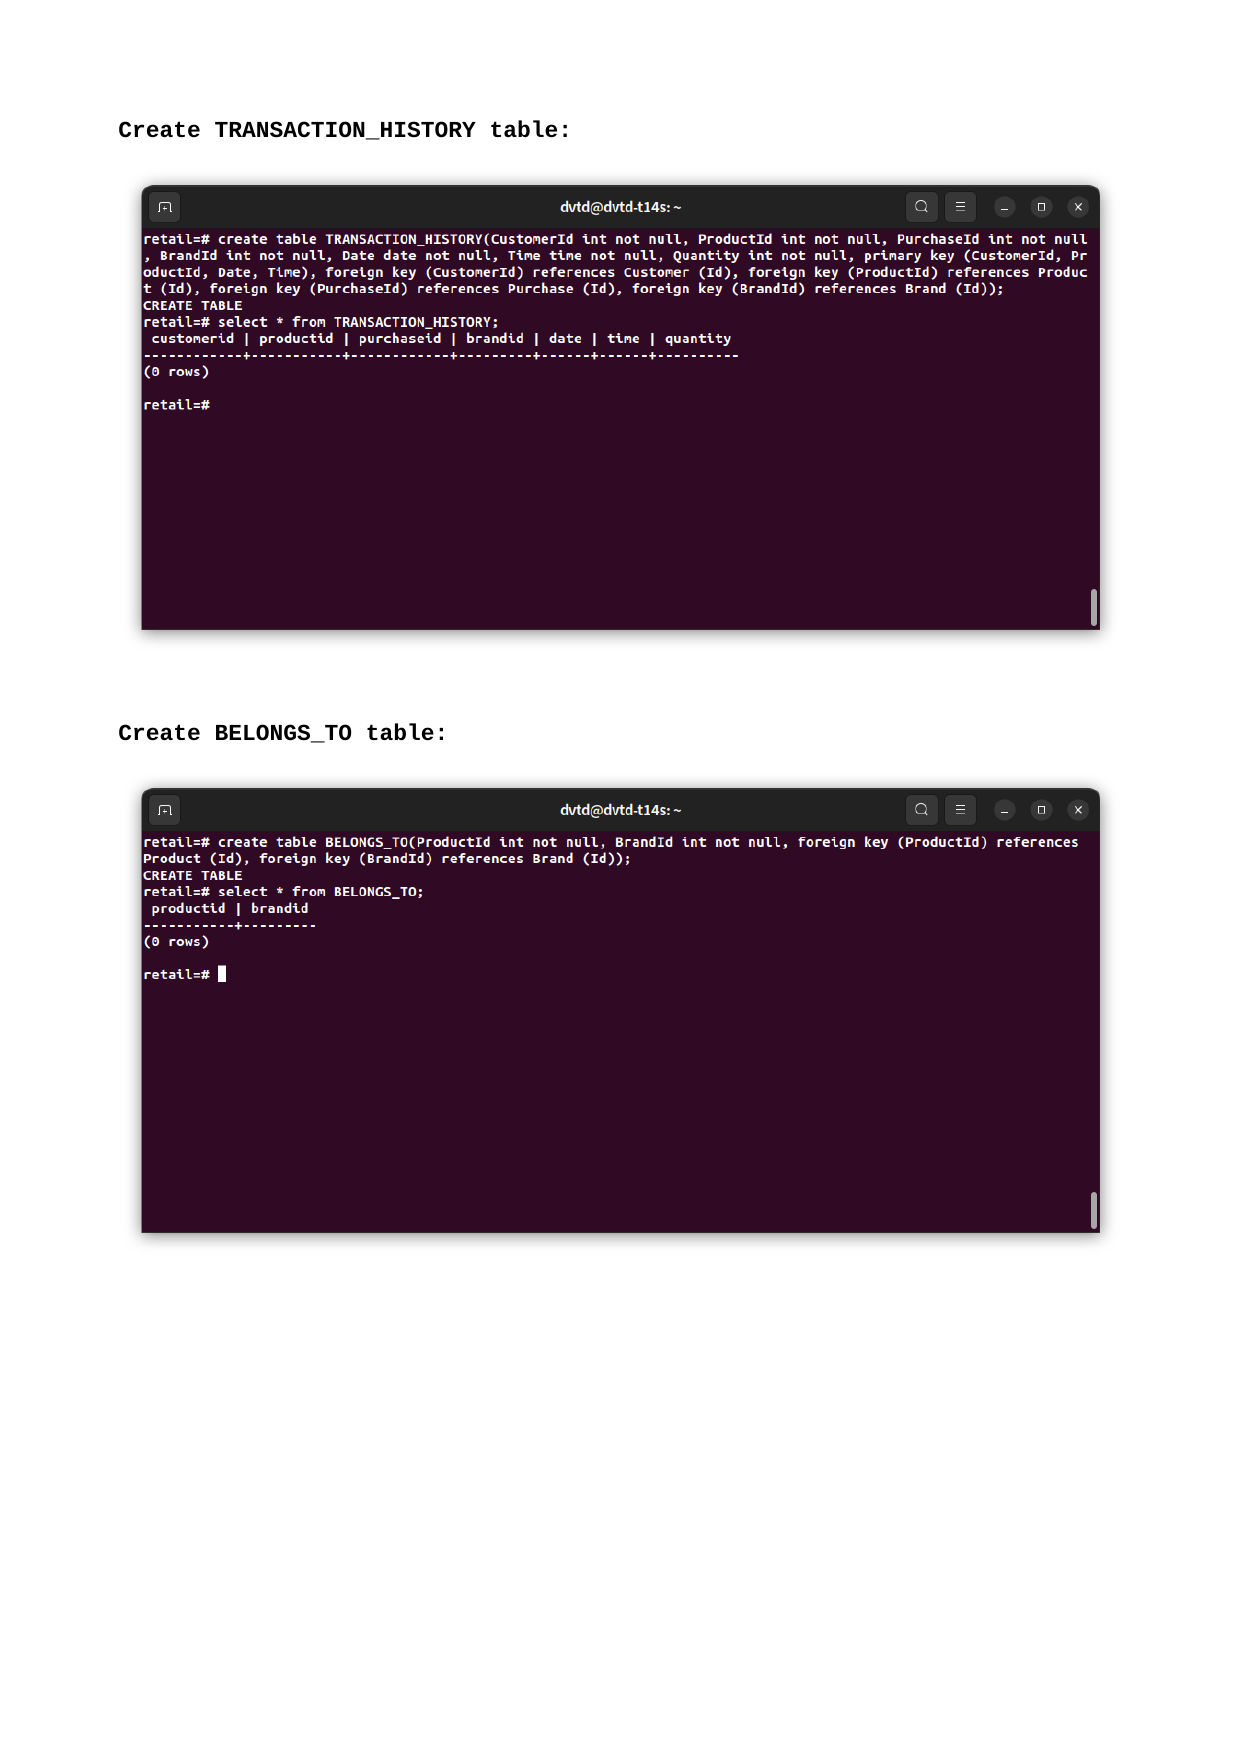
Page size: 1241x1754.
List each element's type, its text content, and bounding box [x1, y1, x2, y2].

text Create BELONGS_TO table: [118, 721, 1122, 747]
picture [118, 164, 1123, 655]
text Create TRANSACTION_HISTORY table: [118, 118, 1122, 144]
picture [118, 767, 1123, 1258]
